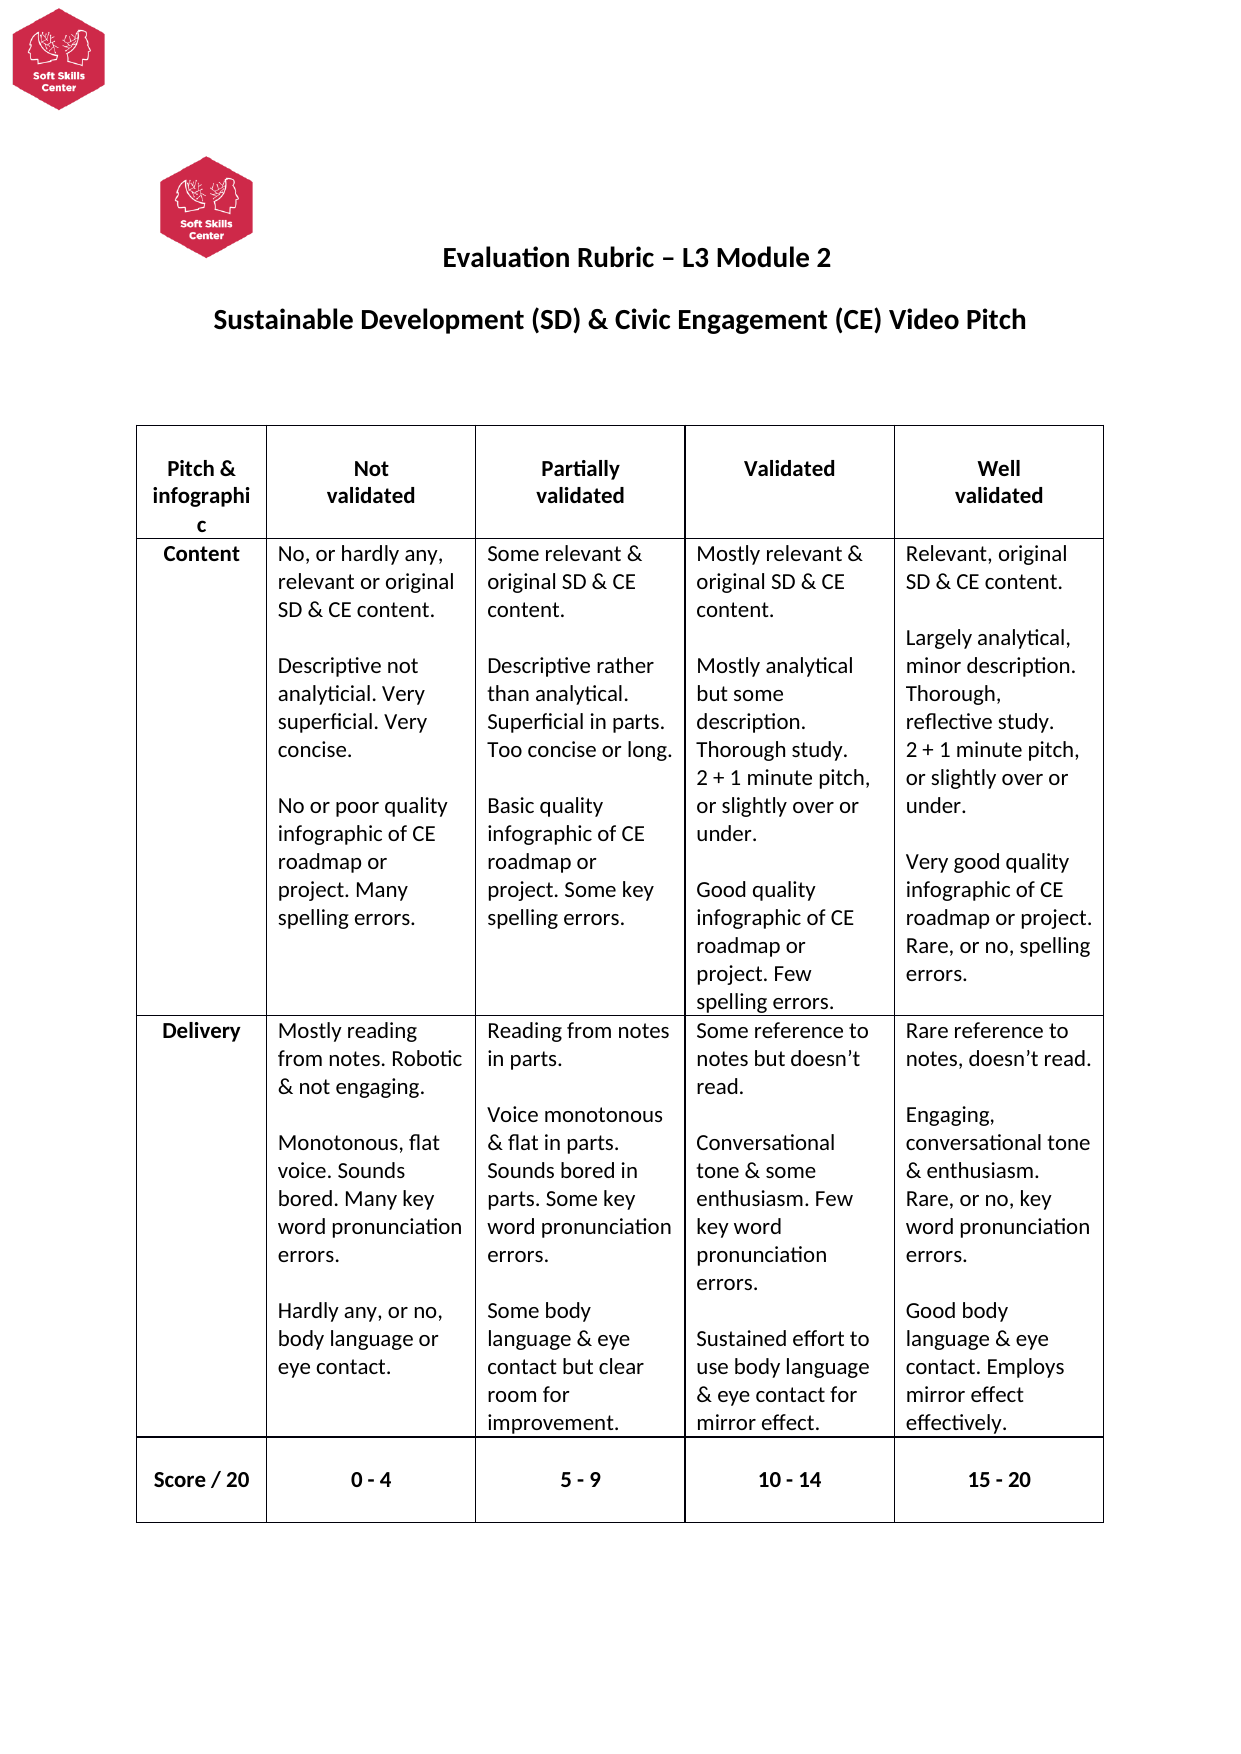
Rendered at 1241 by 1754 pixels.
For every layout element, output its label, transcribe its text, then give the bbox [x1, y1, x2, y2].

table_cell 0 - 4 [267, 1438, 475, 1522]
text Evaluation Rubric – L3 Module 2 [148, 148, 1093, 275]
table_cell 5 - 9 [476, 1438, 684, 1522]
table_cell Delivery [137, 1016, 266, 1436]
picture [147, 147, 267, 268]
table_cell Mostly relevant & original SD & CE content. Mostly analytical but some description. Thorough study. 2 + 1 minute pitch, or slightly over or under. Good quality infographic of CE roadmap or project. Few spelling errors. [686, 539, 894, 1015]
table_cell Rare reference to notes, doesn’t read. Engaging, conversational tone & enthusiasm. Rare, or no, key word pronunciation errors. Good body language & eye contact. Employs mirror effect effectively. [895, 1016, 1103, 1436]
table_header Pitch & infographic [137, 426, 266, 538]
table_cell Content [137, 539, 266, 1015]
table_cell Mostly reading from notes. Robotic & not engaging. Monotonous, flat voice. Sounds bored. Many key word pronunciation errors. Hardly any, or no, body language or eye contact. [267, 1016, 475, 1436]
table_header Not validated [267, 426, 475, 538]
table_header Validated [686, 426, 894, 538]
table_cell No, or hardly any, relevant or original SD & CE content. Descriptive not analyticial. Very superficial. Very concise. No or poor quality infographic of CE roadmap or project. Many spelling errors. [267, 539, 475, 1015]
picture [0, 0, 119, 120]
text Sustainable Development (SD) & Civic Engagement (CE) Video Pitch [148, 301, 1093, 337]
table_header Well validated [895, 426, 1103, 538]
table_cell 15 - 20 [895, 1438, 1103, 1522]
table_cell Reading from notes in parts. Voice monotonous & flat in parts. Sounds bored in parts. Some key word pronunciation errors. Some body language & eye contact but clear room for improvement. [476, 1016, 684, 1436]
table_cell 10 - 14 [686, 1438, 894, 1522]
table_cell Relevant, original SD & CE content. Largely analytical, minor description. Thorough, reflective study. 2 + 1 minute pitch, or slightly over or under. Very good quality infographic of CE roadmap or project. Rare, or no, spelling errors. [895, 539, 1103, 1015]
table_header Partially validated [476, 426, 684, 538]
table_cell Some relevant & original SD & CE content. Descriptive rather than analytical. Superficial in parts. Too concise or long. Basic quality infographic of CE roadmap or project. Some key spelling errors. [476, 539, 684, 1015]
table_cell Score / 20 [137, 1438, 266, 1522]
table_cell Some reference to notes but doesn’t read. Conversational tone & some enthusiasm. Few key word pronunciation errors. Sustained effort to use body language & eye contact for mirror effect. [686, 1016, 894, 1436]
